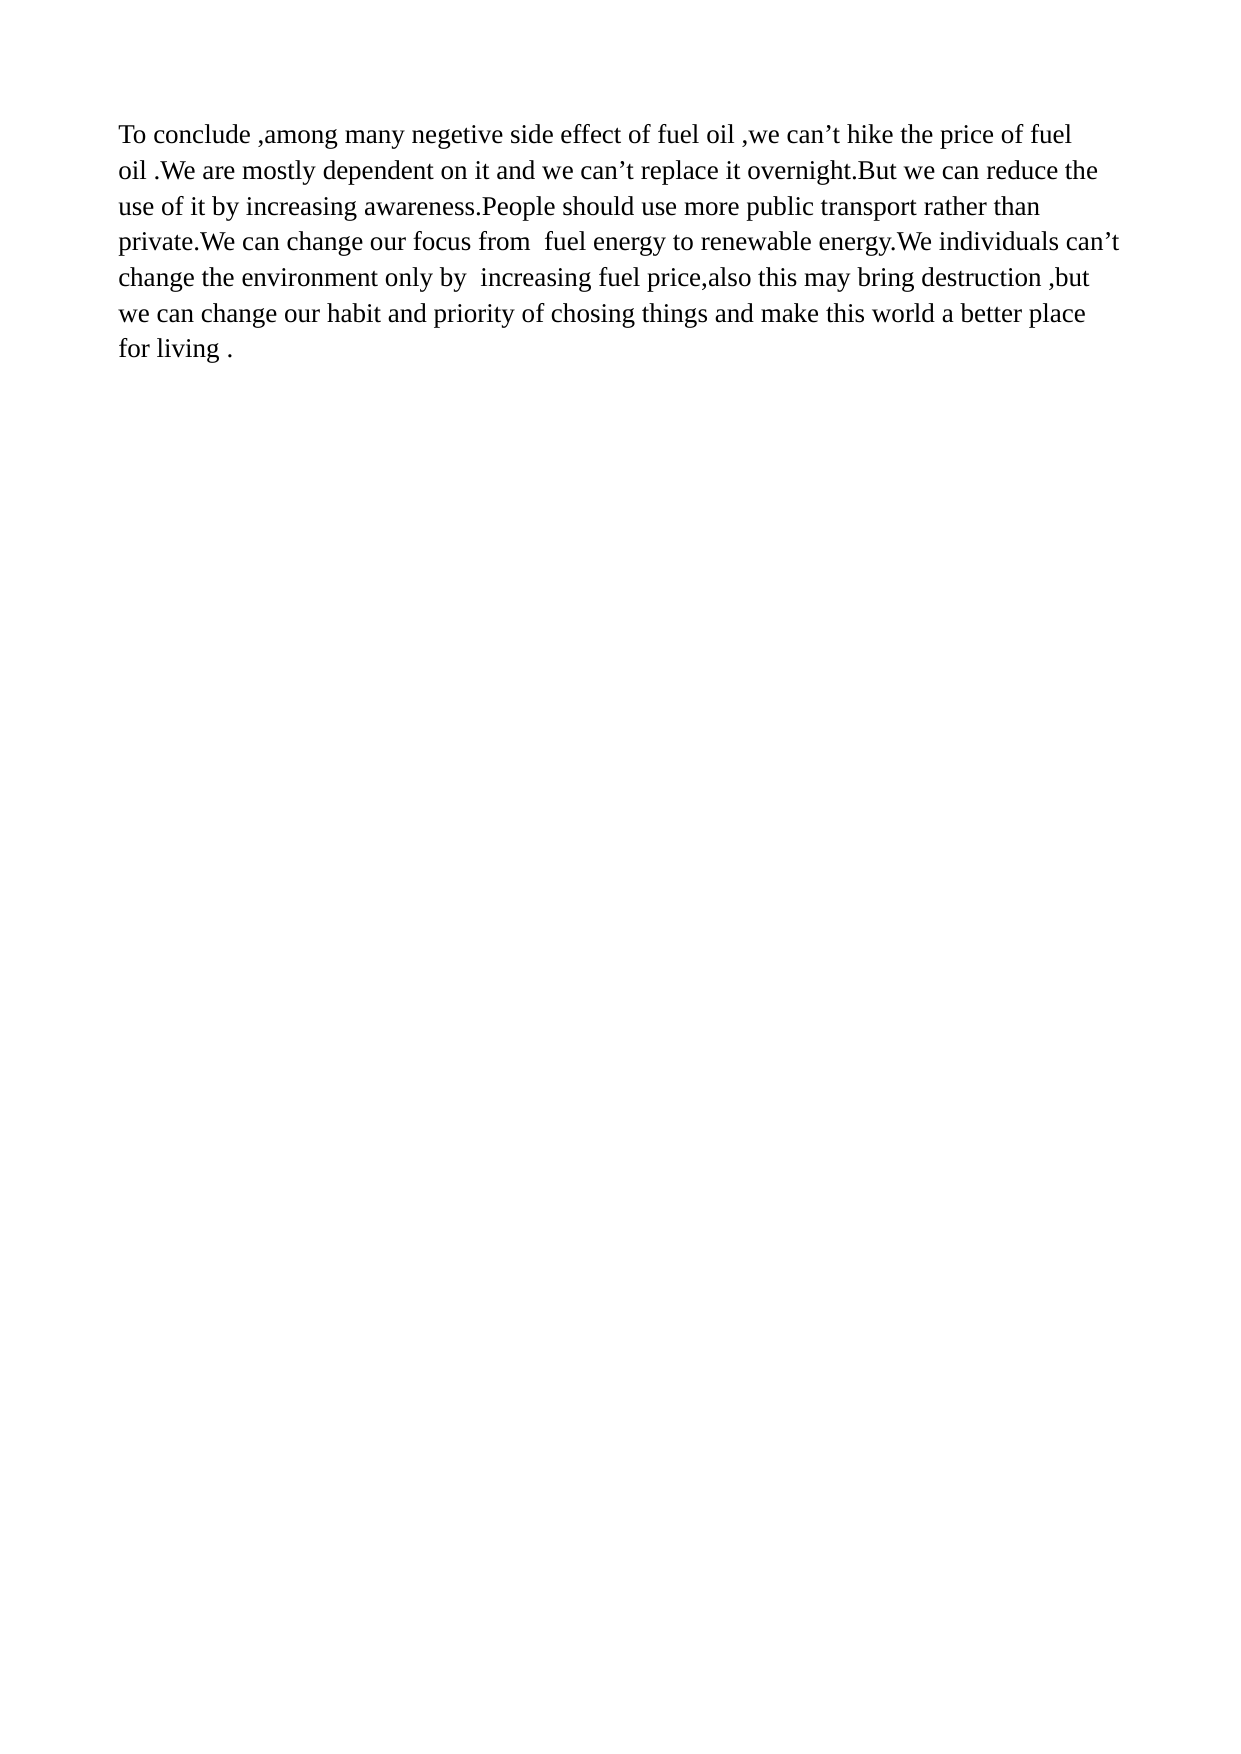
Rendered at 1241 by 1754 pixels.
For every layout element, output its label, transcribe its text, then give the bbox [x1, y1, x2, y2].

text To conclude ,among many negetive side effect of fuel oil ,we can’t hike the price of fuel oil .We are mostly dependent on it and we can’t replace it overnight.But we can reduce the use of it by increasing awareness.People should use more public transport rather than private.We can change our focus from fuel energy to renewable energy.We individuals can’t change the environment only by increasing fuel price,also this may bring destruction ,but we can change our habit and priority of chosing things and make this world a better place for living . [118, 118, 1122, 364]
